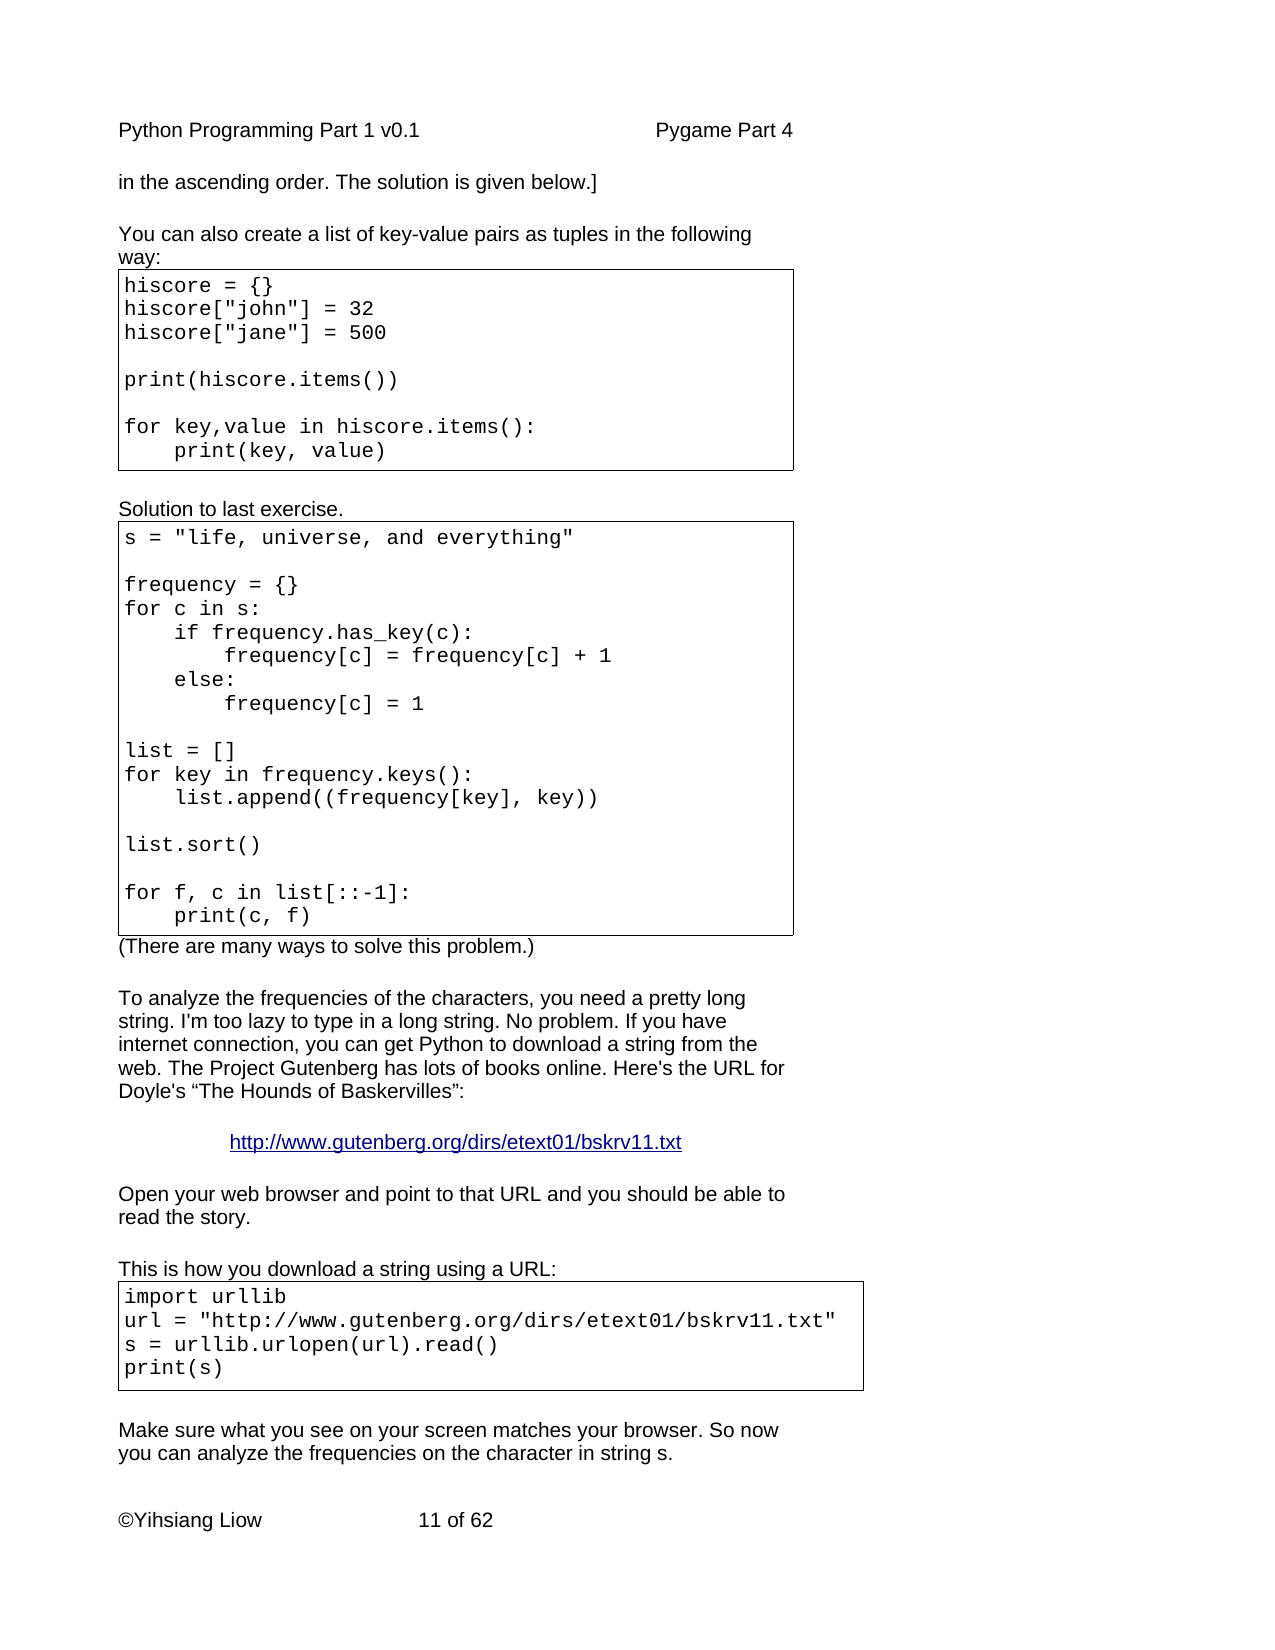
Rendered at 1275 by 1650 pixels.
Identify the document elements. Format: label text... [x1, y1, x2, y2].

text Make sure what you see on your screen matches your browser. So now you can analyze the frequencies on the character in string s. [118, 1418, 793, 1465]
text http://www.gutenberg.org/dirs/etext01/bskrv11.txt [118, 1131, 793, 1154]
text Open your web browser and point to that URL and you should be able to read the story. [118, 1182, 793, 1229]
table_header import urllib url = "http://www.gutenberg.org/dirs/etext01/bskrv11.txt" s = urllib.urlopen(url).read() print(s) [119, 1282, 863, 1390]
table_header hiscore = {} hiscore["john"] = 32 hiscore["jane"] = 500 print(hiscore.items()) for key,value in hiscore.items(): print(key, value) [119, 270, 793, 469]
text in the ascending order. The solution is given below.] [118, 171, 793, 194]
text (There are many ways to solve this problem.) [118, 936, 793, 958]
text You can also create a list of key-value pairs as tuples in the following way: [118, 222, 793, 269]
text Solution to last exercise. [118, 498, 793, 521]
text To analyze the frequencies of the characters, you need a pretty long string. I'm too lazy to type in a long string. No problem. If you have internet connection, you can get Python to download a string from the web. The Project Gutenberg has lots of books online. Here's the URL for Doyle's “The Hounds of Baskervilles”: [118, 986, 793, 1103]
table_header s = "life, universe, and everything" frequency = {} for c in s: if frequency.has_key(c): frequency[c] = frequency[c] + 1 else: frequency[c] = 1 list = [] for key in frequency.keys(): list.append((frequency[key], key)) list.sort() for f, c in list[::-1]: print(c, f) [119, 522, 793, 935]
text This is how you download a string using a URL: [118, 1257, 793, 1281]
